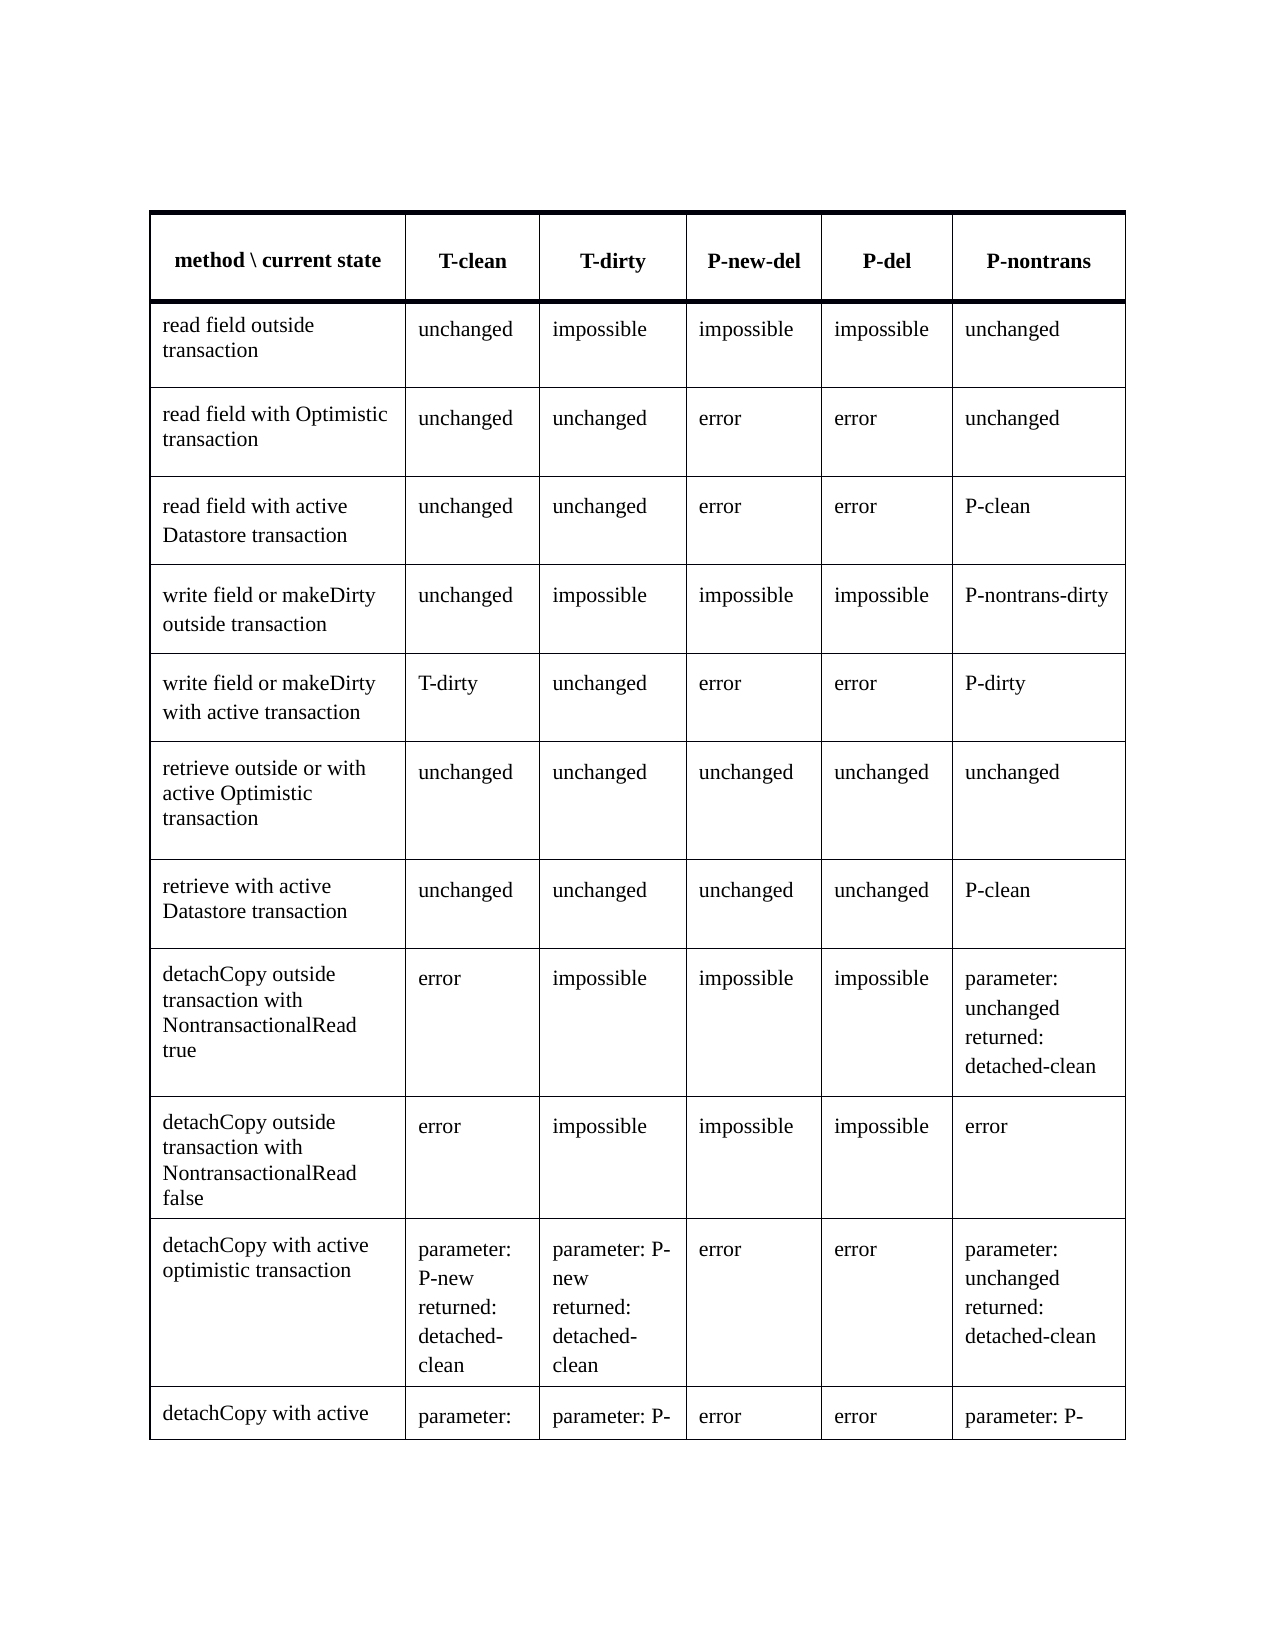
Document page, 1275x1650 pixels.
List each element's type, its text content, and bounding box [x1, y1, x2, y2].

table_header P-nontrans [953, 215, 1125, 298]
table_cell impossible [822, 304, 952, 387]
table_cell error [822, 1387, 952, 1439]
table_cell unchanged [953, 388, 1125, 476]
table_cell parameter: P- [953, 1387, 1125, 1439]
table_cell unchanged [406, 742, 539, 859]
table_cell parameter: P- [540, 1387, 686, 1439]
table_cell retrieve with active Datastore transaction [151, 860, 405, 948]
table_cell unchanged [687, 860, 821, 948]
table_cell P-nontrans-dirty [953, 565, 1125, 653]
table_cell unchanged [406, 565, 539, 653]
table_cell unchanged [687, 742, 821, 859]
table_cell impossible [687, 565, 821, 653]
table_cell unchanged [406, 388, 539, 476]
table_header P-del [822, 215, 952, 298]
table_header T-clean [406, 215, 539, 298]
table_cell parameter: [406, 1387, 539, 1439]
table_cell unchanged [406, 477, 539, 564]
table_cell error [687, 388, 821, 476]
table_cell impossible [687, 304, 821, 387]
table_cell error [687, 1387, 821, 1439]
table_cell unchanged [953, 742, 1125, 859]
table_cell error [822, 1219, 952, 1386]
table_cell unchanged [540, 654, 686, 741]
table_cell impossible [540, 949, 686, 1096]
table_cell unchanged [540, 388, 686, 476]
table_cell write field or makeDirty outside transaction [151, 565, 405, 653]
table_cell read field with Optimistic transaction [151, 388, 405, 476]
table_cell P-clean [953, 860, 1125, 948]
table_cell parameter: unchanged returned: detached-clean [953, 949, 1125, 1096]
table_cell error [406, 949, 539, 1096]
table_cell detachCopy with active optimistic transaction [151, 1219, 405, 1386]
table_header method \ current state [151, 215, 405, 298]
table_cell impossible [687, 949, 821, 1096]
table_cell error [687, 1219, 821, 1386]
table_cell detachCopy outside transaction with NontransactionalRead true [151, 949, 405, 1096]
table_cell error [406, 1097, 539, 1218]
table_cell error [822, 654, 952, 741]
table_cell unchanged [540, 742, 686, 859]
table_cell unchanged [406, 304, 539, 387]
table_cell unchanged [953, 304, 1125, 387]
table_cell unchanged [406, 860, 539, 948]
table_cell unchanged [822, 860, 952, 948]
table_header P-new-del [687, 215, 821, 298]
table_cell error [822, 388, 952, 476]
table_cell P-clean [953, 477, 1125, 564]
table_cell error [687, 654, 821, 741]
table_cell error [953, 1097, 1125, 1218]
table_cell P-dirty [953, 654, 1125, 741]
table_header T-dirty [540, 215, 686, 298]
table_cell error [822, 477, 952, 564]
table_cell impossible [540, 304, 686, 387]
table_cell unchanged [540, 477, 686, 564]
table_cell detachCopy outside transaction with NontransactionalRead false [151, 1097, 405, 1218]
table_cell T-dirty [406, 654, 539, 741]
table_cell impossible [822, 1097, 952, 1218]
table_cell impossible [540, 565, 686, 653]
table_cell read field outside transaction [151, 304, 405, 387]
table_cell error [687, 477, 821, 564]
table_cell detachCopy with active [151, 1387, 405, 1439]
table_cell read field with active Datastore transaction [151, 477, 405, 564]
table_cell write field or makeDirty with active transaction [151, 654, 405, 741]
table_cell impossible [822, 565, 952, 653]
table_cell parameter: P-new returned: detached-clean [540, 1219, 686, 1386]
table_cell parameter: unchanged returned: detached-clean [953, 1219, 1125, 1386]
table_cell retrieve outside or with active Optimistic transaction [151, 742, 405, 859]
table_cell unchanged [822, 742, 952, 859]
table_cell unchanged [540, 860, 686, 948]
table_cell impossible [822, 949, 952, 1096]
table_cell parameter: P-new returned: detached-clean [406, 1219, 539, 1386]
table_cell impossible [687, 1097, 821, 1218]
table_cell impossible [540, 1097, 686, 1218]
